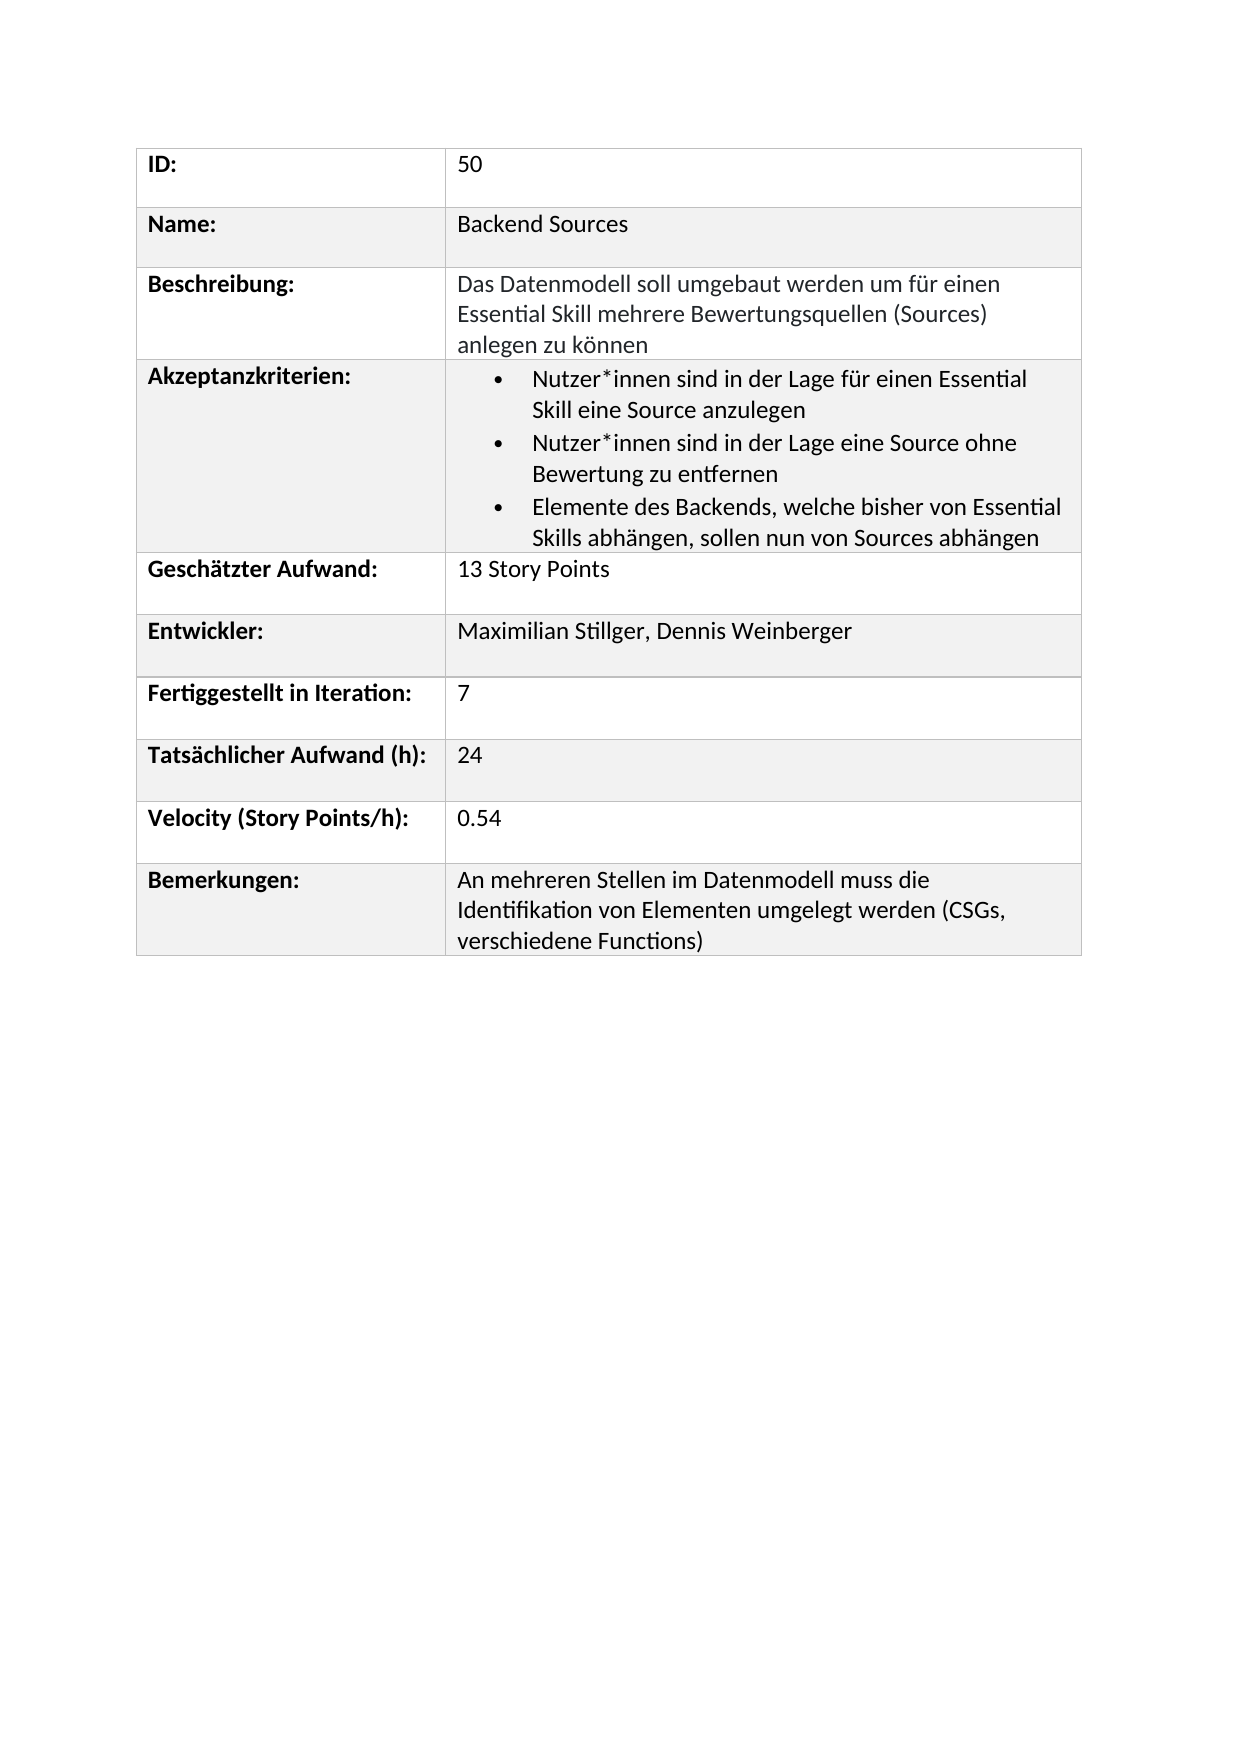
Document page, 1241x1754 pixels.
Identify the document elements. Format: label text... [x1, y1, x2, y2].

table_cell 13 Story Points [446, 553, 1081, 614]
table_header 50 [446, 149, 1081, 207]
table_cell Maximilian Stillger, Dennis Weinberger [446, 615, 1081, 676]
table_cell 7 [446, 678, 1081, 738]
table_cell Tatsächlicher Aufwand (h): [137, 740, 445, 801]
table_cell Backend Sources [446, 208, 1081, 267]
table_cell Nutzer*innen sind in der Lage für einen Essential Skill eine Source anzulegen Nutzer*innen sind in der Lage eine Source ohne Bewertung zu entfernen Elemente des Backends, welche bisher von Essential Skills abhängen, sollen nun von Sources abhängen [446, 360, 1081, 552]
table_cell Fertiggestellt in Iteration: [137, 678, 445, 738]
table_cell Akzeptanzkriterien: [137, 360, 445, 552]
table_cell Beschreibung: [137, 268, 445, 359]
table_cell 24 [446, 740, 1081, 801]
table_header ID: [137, 149, 445, 207]
table_cell 0.54 [446, 802, 1081, 863]
table_cell Name: [137, 208, 445, 267]
table_cell Geschätzter Aufwand: [137, 553, 445, 614]
table_cell Bemerkungen: [137, 864, 445, 955]
table_cell Velocity (Story Points/h): [137, 802, 445, 863]
table_cell An mehreren Stellen im Datenmodell muss die Identifikation von Elementen umgelegt werden (CSGs, verschiedene Functions) [446, 864, 1081, 955]
table_cell Das Datenmodell soll umgebaut werden um für einen Essential Skill mehrere Bewertungsquellen (Sources) anlegen zu können [446, 268, 1081, 359]
table_cell Entwickler: [137, 615, 445, 676]
